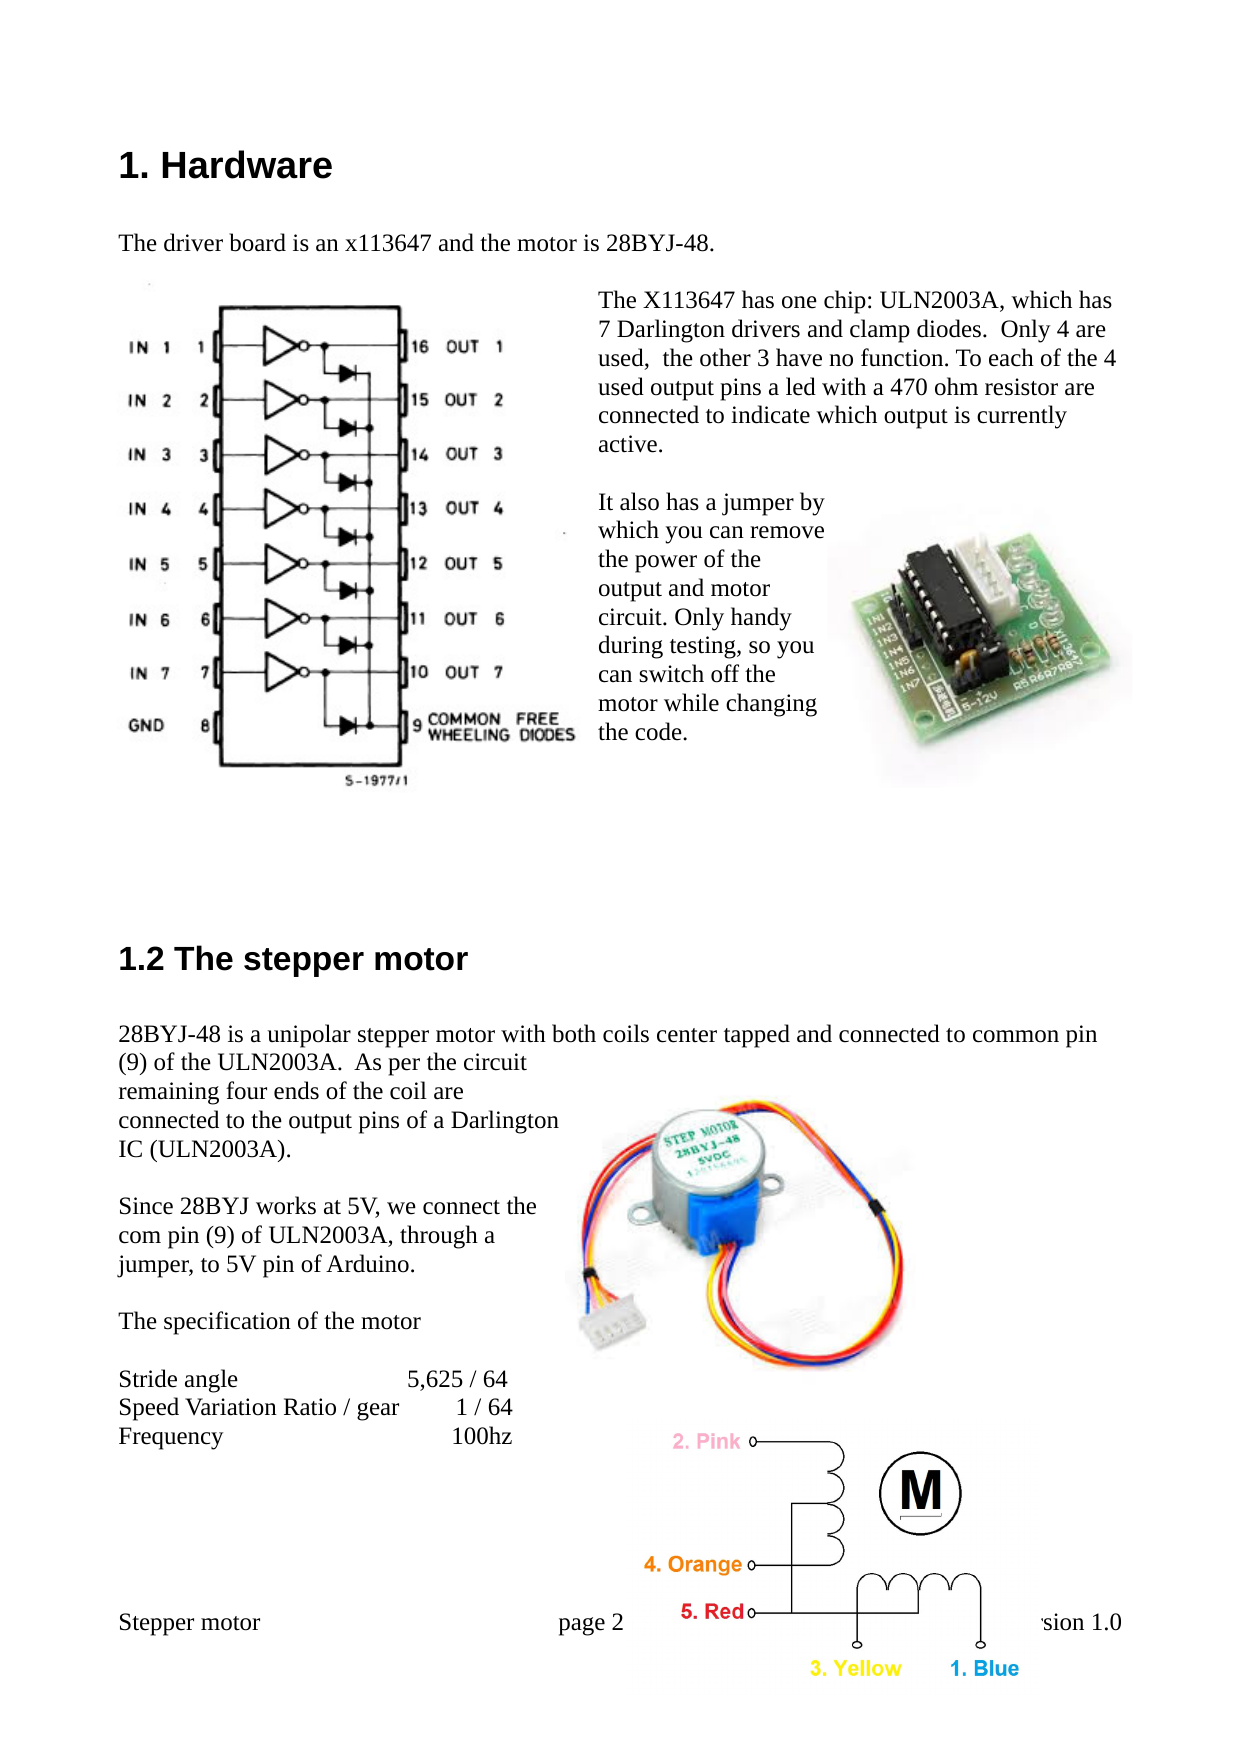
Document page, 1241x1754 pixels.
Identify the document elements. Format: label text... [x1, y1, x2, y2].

text Frequency 100hz [118, 1421, 627, 1450]
text [917, 1191, 1122, 1277]
text Speed Variation Ratio / gear 1 / 64 [118, 1392, 1122, 1421]
text The X113647 has one chip: ULN2003A, which has 7 Darlington drivers and clamp diodes. Only 4 are used, the other 3 have no function. To each of the 4 used output pins a led with a 470 ohm resistor are connected to indicate which output is currently active. [598, 286, 1122, 458]
text The specification of the motor [118, 1306, 565, 1335]
picture [565, 1058, 917, 1411]
text [917, 1306, 1122, 1335]
text Stride angle 5,625 / 64 [118, 1364, 565, 1392]
text 28BYJ-48 is a unipolar stepper motor with both coils center tapped and connected to common pin (9) of the ULN2003A. As per the circuit remaining four ends of the coil are connected to the output pins of a Darlington IC (ULN2003A). [118, 1019, 1122, 1162]
picture [827, 482, 1133, 788]
subtitle 1. Hardware [118, 143, 1122, 187]
subtitle 1.2 The stepper motor [118, 939, 1122, 977]
text Since 28BYJ works at 5V, we connect the com pin (9) of ULN2003A, through a jumper, to 5V pin of Arduino. [118, 1191, 565, 1277]
text It also has a jumper by which you can remove the power of the output and motor circuit. Only handy during testing, so you can switch off the motor while changing the code. [598, 487, 827, 746]
text The driver board is an x113647 and the motor is 28BYJ-48. [118, 228, 1122, 257]
text [1042, 1421, 1122, 1450]
text [917, 1364, 1122, 1392]
picture [105, 279, 598, 805]
picture [627, 1418, 1042, 1695]
